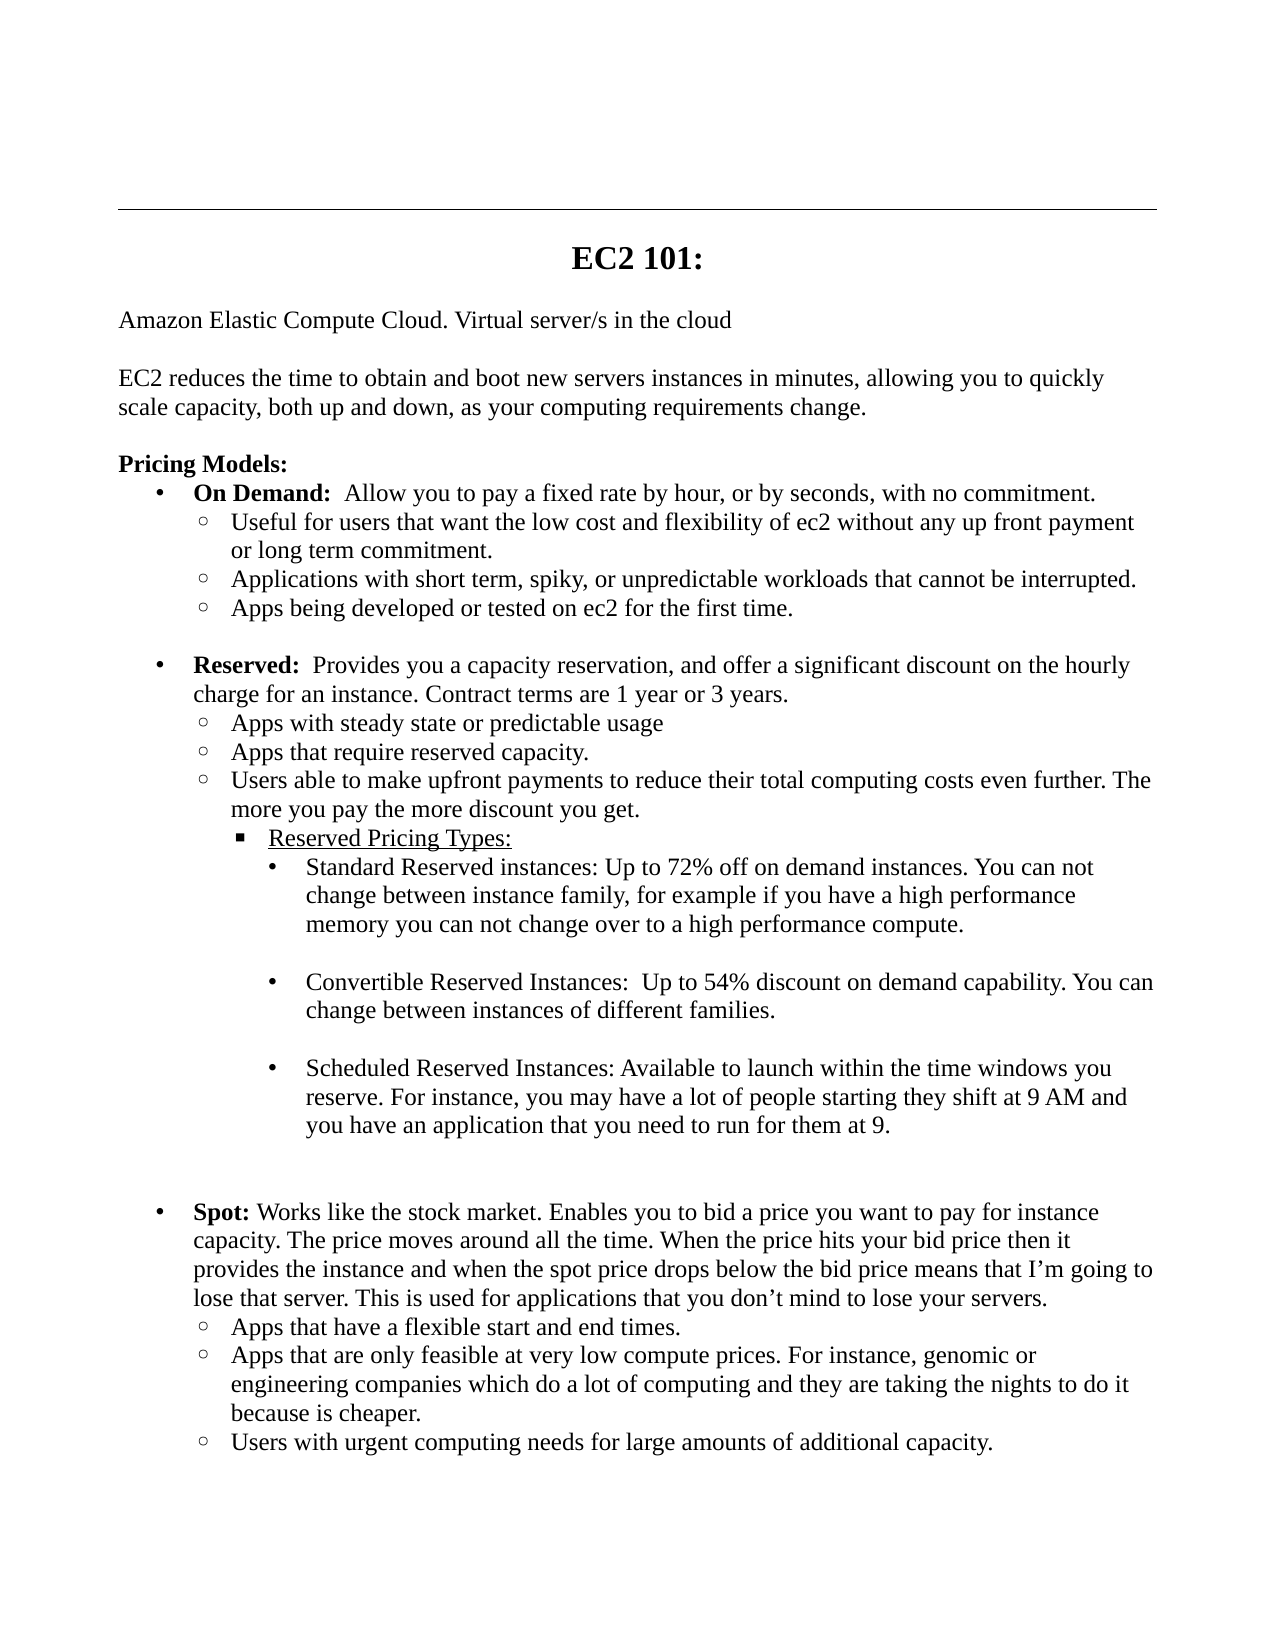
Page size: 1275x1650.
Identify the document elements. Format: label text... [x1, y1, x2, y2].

list Reserved Pricing Types: [231, 823, 1157, 852]
list Useful for users that want the low cost and flexibility of ec2 without any up front payment or long term commitment. [193, 507, 1157, 564]
list Convertible Reserved Instances: Up to 54% discount on demand capability. You can change between instances of different families. [268, 967, 1157, 1024]
text EC2 reduces the time to obtain and boot new servers instances in minutes, allowing you to quickly scale capacity, both up and down, as your computing requirements change. [118, 363, 1157, 420]
list Standard Reserved instances: Up to 72% off on demand instances. You can not change between instance family, for example if you have a high performance memory you can not change over to a high performance compute. [268, 852, 1157, 938]
list Apps that are only feasible at very low compute prices. For instance, genomic or engineering companies which do a lot of computing and they are taking the nights to do it because is cheaper. [193, 1340, 1157, 1427]
text Pricing Models: [118, 449, 1157, 478]
list Apps with steady state or predictable usage [193, 708, 1157, 737]
list Users with urgent computing needs for large amounts of additional capacity. [193, 1427, 1157, 1455]
list On Demand: Allow you to pay a fixed rate by hour, or by seconds, with no commitment. [156, 478, 1157, 507]
list Apps that require reserved capacity. [193, 737, 1157, 765]
list Apps being developed or tested on ec2 for the first time. [193, 593, 1157, 622]
list Apps that have a flexible start and end times. [193, 1312, 1157, 1340]
text EC2 101: [118, 238, 1157, 277]
list Spot: Works like the stock market. Enables you to bid a price you want to pay for instance capacity. The price moves around all the time. When the price hits your bid price then it provides the instance and when the spot price drops below the bid price means that I’m going to lose that server. This is used for applications that you don’t mind to lose your servers. [156, 1197, 1157, 1312]
list Users able to make upfront payments to reduce their total computing costs even further. The more you pay the more discount you get. [193, 765, 1157, 823]
list Reserved: Provides you a capacity reservation, and offer a significant discount on the hourly charge for an instance. Contract terms are 1 year or 3 years. [156, 650, 1157, 708]
list Scheduled Reserved Instances: Available to launch within the time windows you reserve. For instance, you may have a lot of people starting they shift at 9 AM and you have an application that you need to run for them at 9. [268, 1053, 1157, 1139]
list Applications with short term, spiky, or unpredictable workloads that cannot be interrupted. [193, 564, 1157, 593]
text Amazon Elastic Compute Cloud. Virtual server/s in the cloud [118, 305, 1157, 334]
